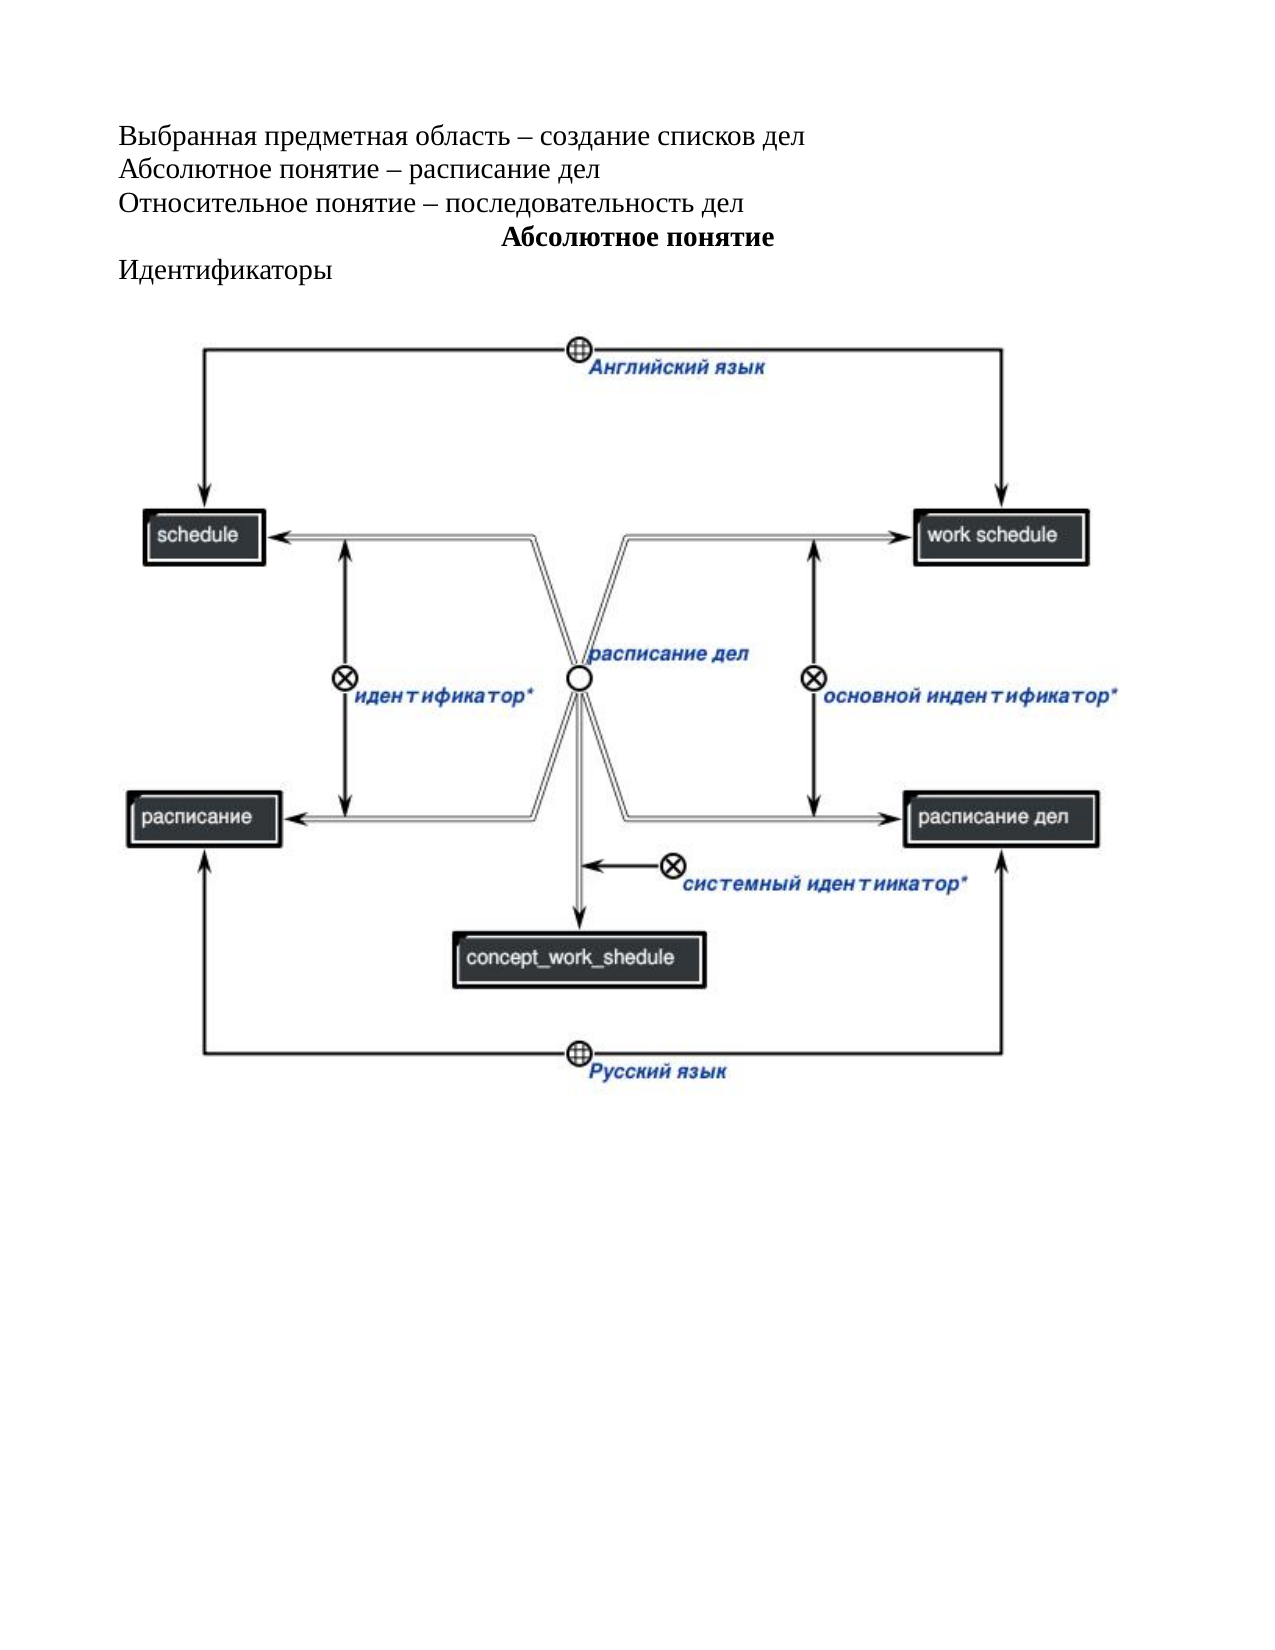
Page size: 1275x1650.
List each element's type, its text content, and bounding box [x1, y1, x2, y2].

text Идентификаторы [118, 252, 1157, 286]
text Относительное понятие – последовательность дел [118, 185, 1157, 219]
picture [118, 318, 1134, 1102]
text Абсолютное понятие [118, 219, 1157, 252]
text Выбранная предметная область – создание списков дел [118, 118, 1157, 152]
text Абсолютное понятие – расписание дел [118, 152, 1157, 185]
